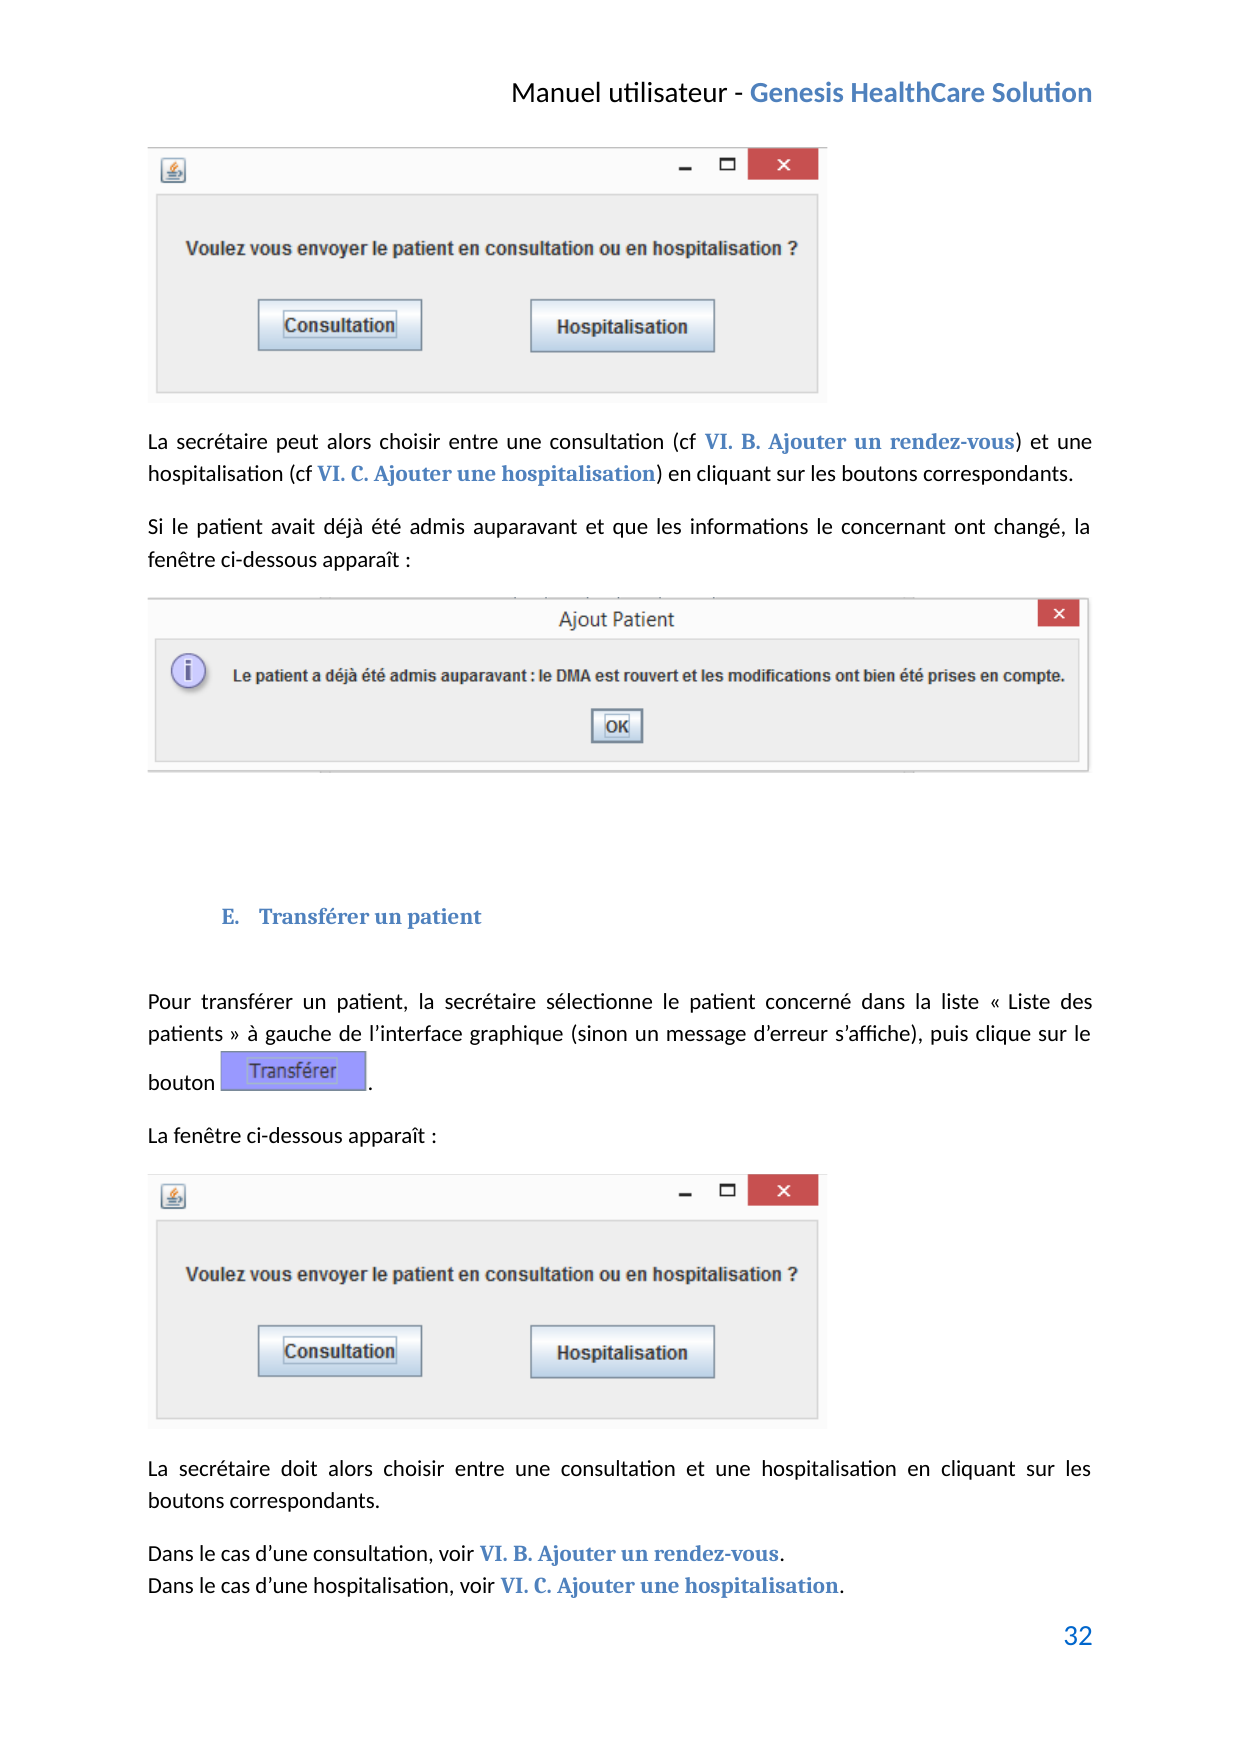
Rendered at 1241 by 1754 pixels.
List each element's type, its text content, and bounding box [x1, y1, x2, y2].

text La secrétaire peut alors choisir entre une consultation (cf VI. B. Ajouter un rendez-vous) et une hospitalisation (cf VI. C. Ajouter une hospitalisation) en cliquant sur les boutons correspondants. [148, 427, 1093, 487]
text La secrétaire doit alors choisir entre une consultation et une hospitalisation en cliquant sur les boutons correspondants. [148, 1454, 1093, 1514]
picture [147, 597, 1093, 773]
picture [147, 1174, 828, 1429]
text Pour transférer un patient, la secrétaire sélectionne le patient concerné dans la liste « Liste des patients » à gauche de l’interface graphique (sinon un message d’erreur s’affiche), puis clique sur le bouton . [148, 987, 1093, 1096]
text Si le patient avait déjà été admis auparavant et que les informations le concernant ont changé, la fenêtre ci-dessous apparaît : [148, 512, 1093, 573]
picture [220, 1051, 368, 1091]
text Dans le cas d’une hospitalisation, voir VI. C. Ajouter une hospitalisation. [148, 1571, 1093, 1599]
text La fenêtre ci-dessous apparaît : [148, 1121, 1093, 1149]
text Dans le cas d’une consultation, voir VI. B. Ajouter un rendez-vous. [148, 1539, 1093, 1567]
picture [147, 147, 828, 403]
subtitle Transférer un patient [221, 904, 1093, 930]
